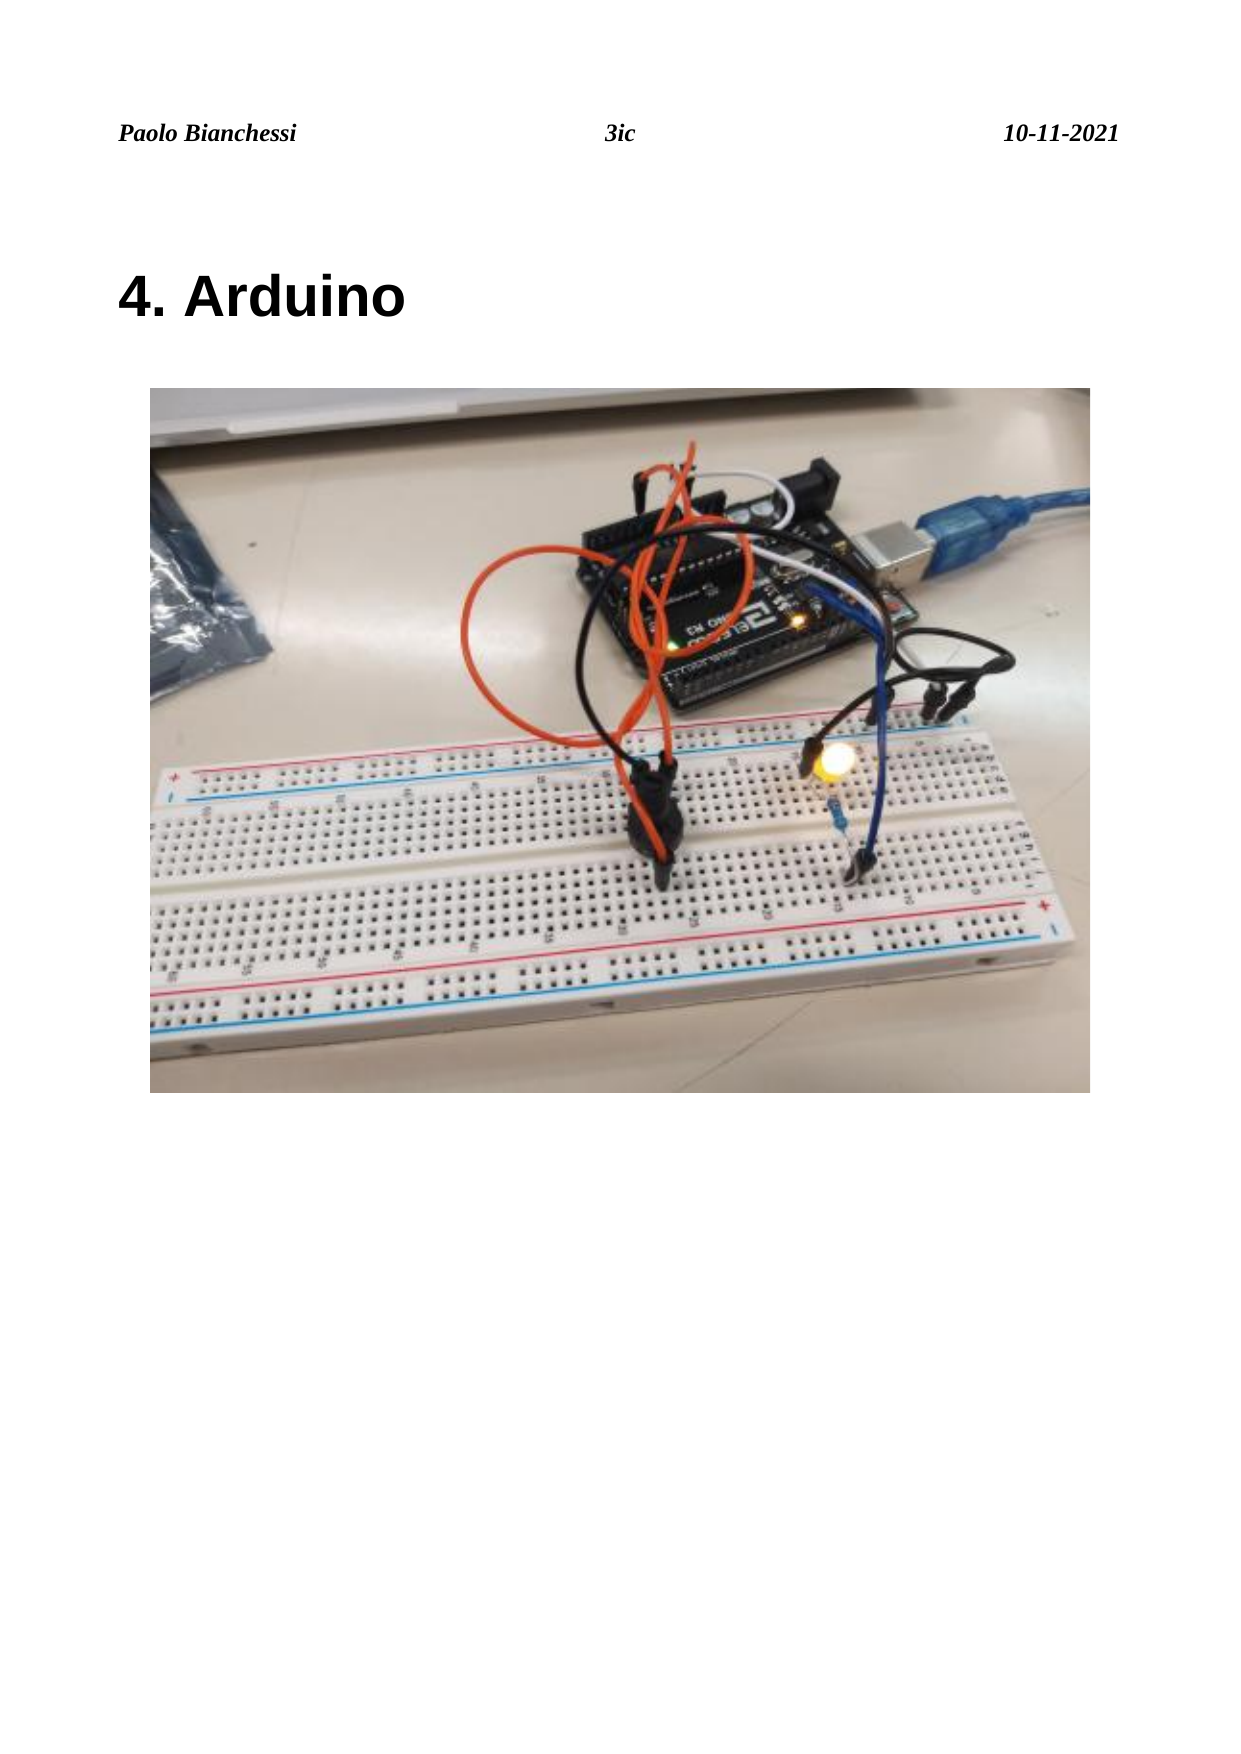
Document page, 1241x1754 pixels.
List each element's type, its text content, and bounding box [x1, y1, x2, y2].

title 4. Arduino [118, 262, 1122, 329]
picture [150, 388, 1091, 1093]
